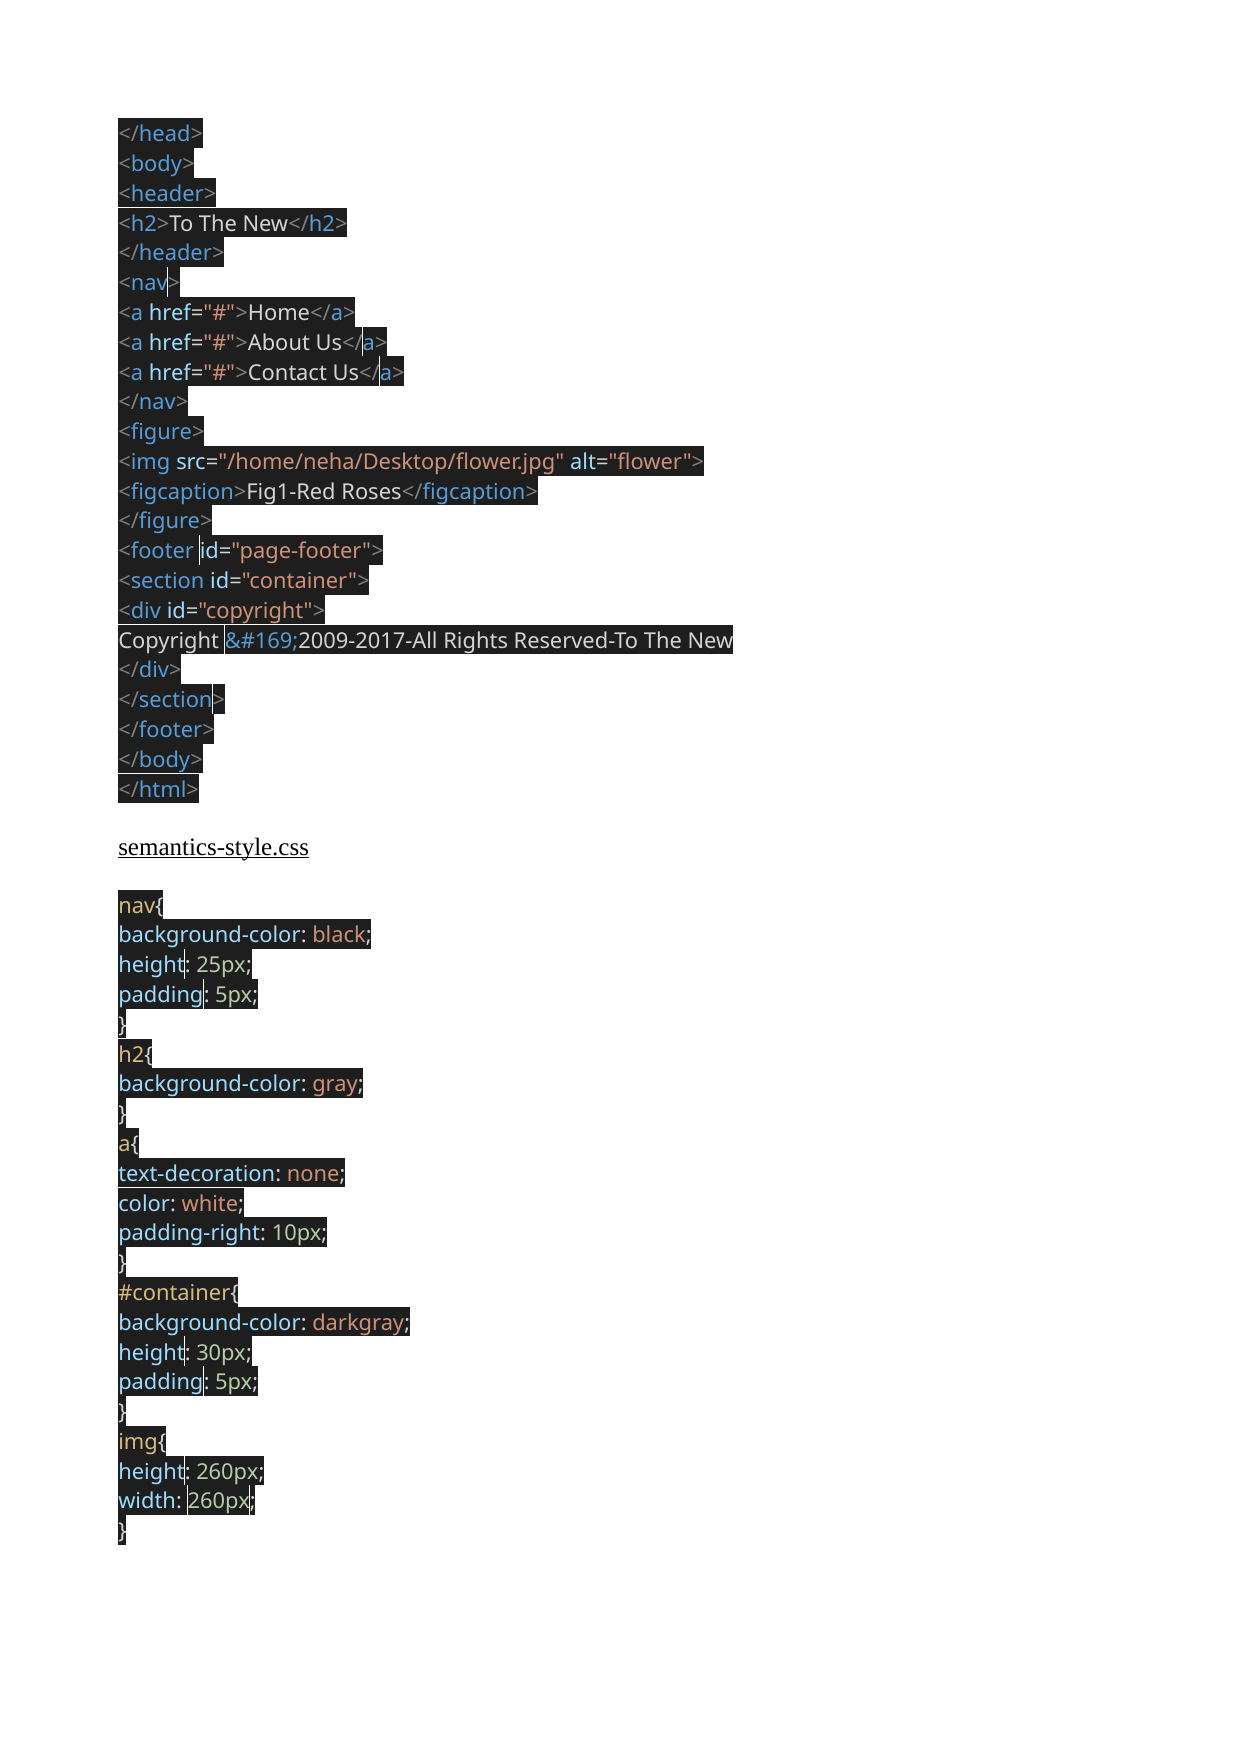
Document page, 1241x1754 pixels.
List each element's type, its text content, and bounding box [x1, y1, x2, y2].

text <a href="#">Contact Us</a> [118, 356, 1122, 386]
text } [118, 1009, 1122, 1038]
text <header> [118, 178, 1122, 207]
text } [118, 1247, 1122, 1277]
text </body> [118, 744, 1122, 773]
text </div> [118, 654, 1122, 684]
text </header> [118, 237, 1122, 267]
text padding: 5px; [118, 1366, 1122, 1396]
text <figcaption>Fig1-Red Roses</figcaption> [118, 476, 1122, 505]
text <img src="/home/neha/Desktop/flower.jpg" alt="flower"> [118, 446, 1122, 476]
text height: 25px; [118, 949, 1122, 979]
text padding-right: 10px; [118, 1217, 1122, 1247]
text semantics-style.css [118, 832, 1122, 861]
text <section id="container"> [118, 565, 1122, 595]
text background-color: gray; [118, 1068, 1122, 1098]
text width: 260px; [118, 1485, 1122, 1515]
text text-decoration: none; [118, 1158, 1122, 1187]
text </html> [118, 773, 1122, 803]
text Copyright &#169;2009-2017-All Rights Reserved-To The New [118, 624, 1122, 654]
text </footer> [118, 714, 1122, 744]
text background-color: darkgray; [118, 1307, 1122, 1336]
text <nav> [118, 267, 1122, 297]
text <footer id="page-footer"> [118, 535, 1122, 565]
text } [118, 1396, 1122, 1426]
text padding: 5px; [118, 979, 1122, 1009]
text img{ [118, 1426, 1122, 1456]
text </section> [118, 684, 1122, 714]
text color: white; [118, 1187, 1122, 1217]
text <h2>To The New</h2> [118, 207, 1122, 237]
text <a href="#">Home</a> [118, 297, 1122, 327]
text } [118, 1515, 1122, 1545]
text background-color: black; [118, 919, 1122, 949]
text height: 260px; [118, 1456, 1122, 1485]
text h2{ [118, 1038, 1122, 1068]
text a{ [118, 1128, 1122, 1158]
text <a href="#">About Us</a> [118, 327, 1122, 356]
text </head> [118, 118, 1122, 148]
text <body> [118, 148, 1122, 178]
text nav{ [118, 889, 1122, 919]
text <figure> [118, 416, 1122, 446]
text #container{ [118, 1277, 1122, 1307]
text </nav> [118, 386, 1122, 416]
text height: 30px; [118, 1336, 1122, 1366]
text } [118, 1098, 1122, 1128]
text </figure> [118, 505, 1122, 535]
text <div id="copyright"> [118, 595, 1122, 624]
